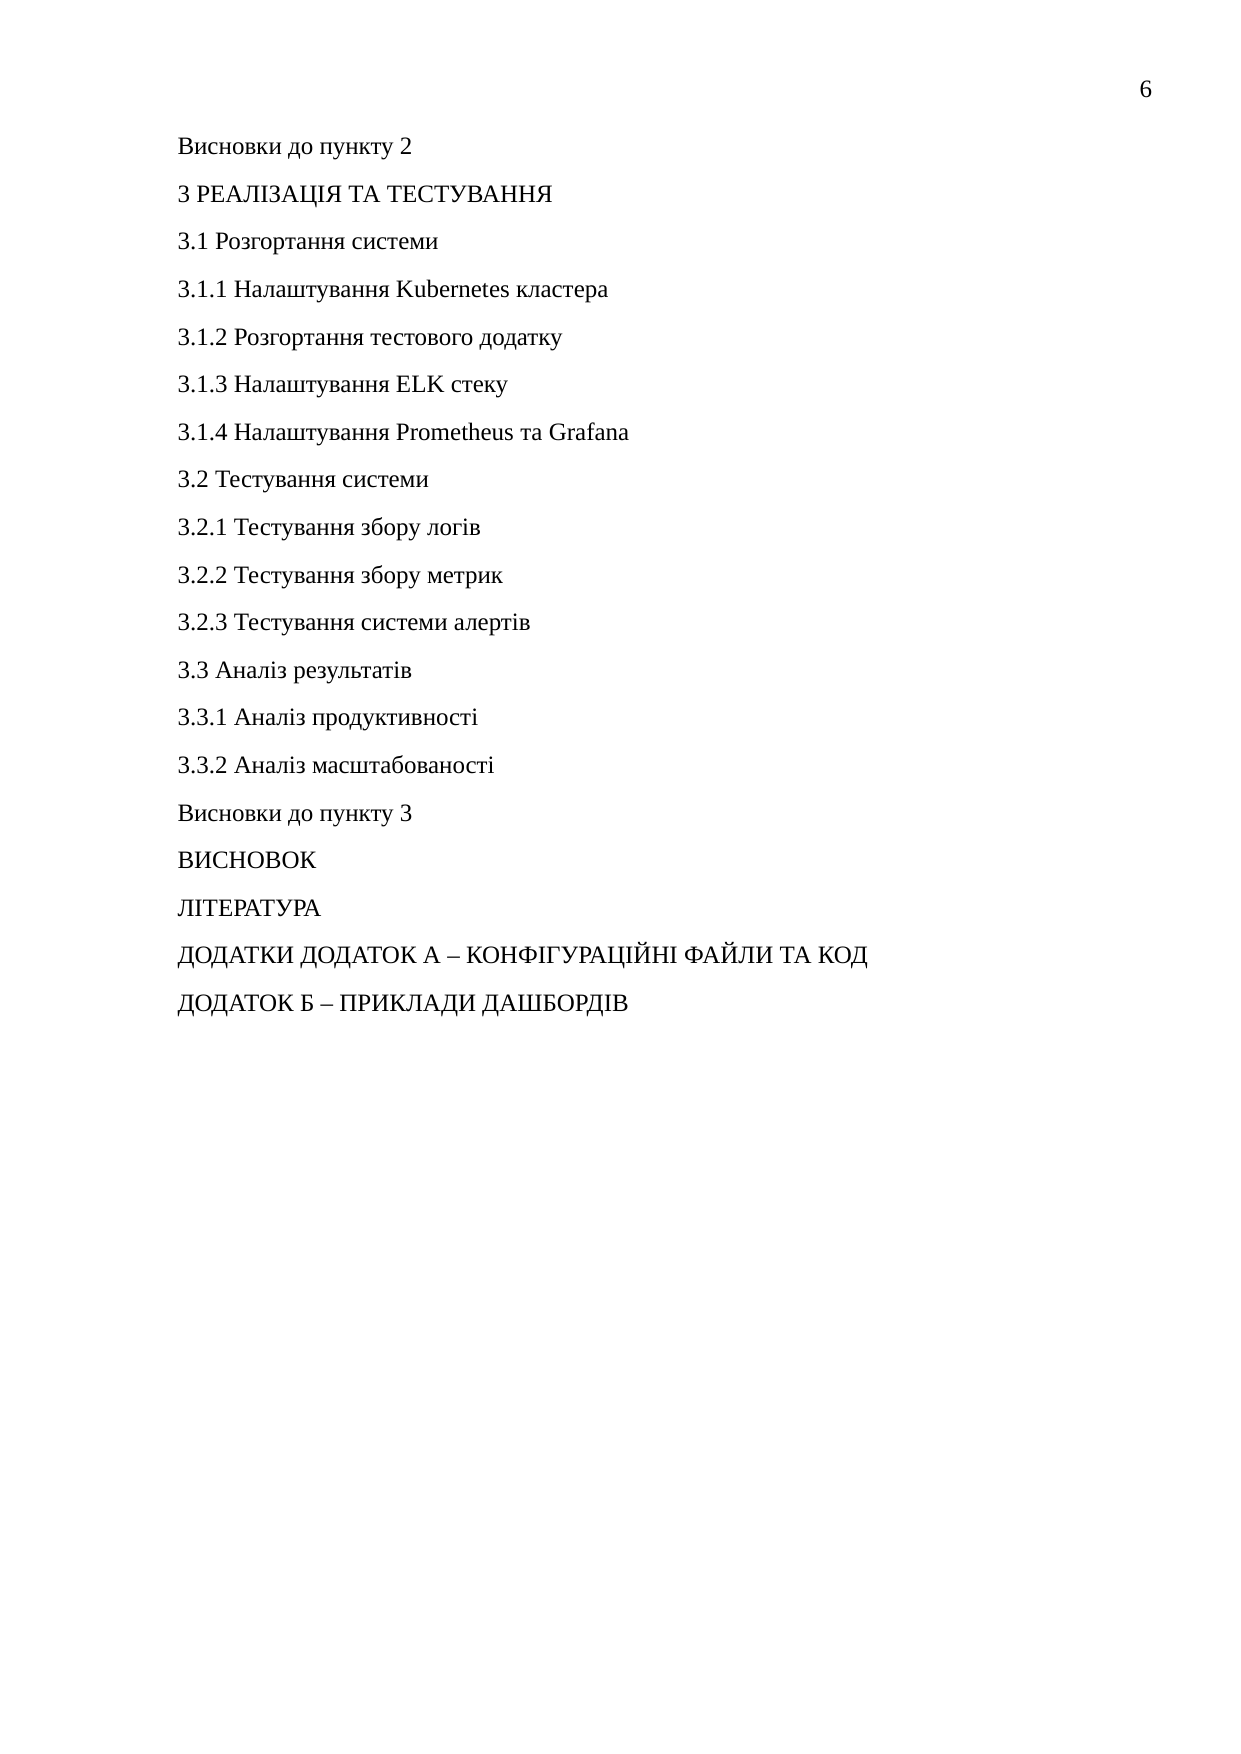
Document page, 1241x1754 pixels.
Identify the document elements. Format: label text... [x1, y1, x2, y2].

text Висновки до пункту 3 [177, 798, 1152, 826]
text ДОДАТКИ ДОДАТОК А – КОНФІГУРАЦІЙНІ ФАЙЛИ ТА КОД [177, 941, 1152, 969]
text ДОДАТОК Б – ПРИКЛАДИ ДАШБОРДІВ [177, 988, 1152, 1017]
text 3.3 Аналіз результатів [177, 655, 1152, 684]
text 3.1.4 Налаштування Prometheus та Grafana [177, 417, 1152, 446]
text Висновки до пункту 2 [177, 131, 1152, 160]
text 3.1.3 Налаштування ELK стеку [177, 369, 1152, 398]
text 3.2.1 Тестування збору логів [177, 512, 1152, 541]
text 3.3.2 Аналіз масштабованості [177, 750, 1152, 779]
text 3.1.2 Розгортання тестового додатку [177, 322, 1152, 350]
text 3.1 Розгортання системи [177, 226, 1152, 255]
text 3 РЕАЛІЗАЦІЯ ТА ТЕСТУВАННЯ [177, 179, 1152, 208]
text ЛІТЕРАТУРА [177, 893, 1152, 922]
text ВИСНОВОК [177, 845, 1152, 874]
text 3.2.2 Тестування збору метрик [177, 560, 1152, 588]
text 3.2 Тестування системи [177, 464, 1152, 493]
text 3.3.1 Аналіз продуктивності [177, 702, 1152, 731]
text 3.1.1 Налаштування Kubernetes кластера [177, 274, 1152, 303]
text 3.2.3 Тестування системи алертів [177, 607, 1152, 636]
